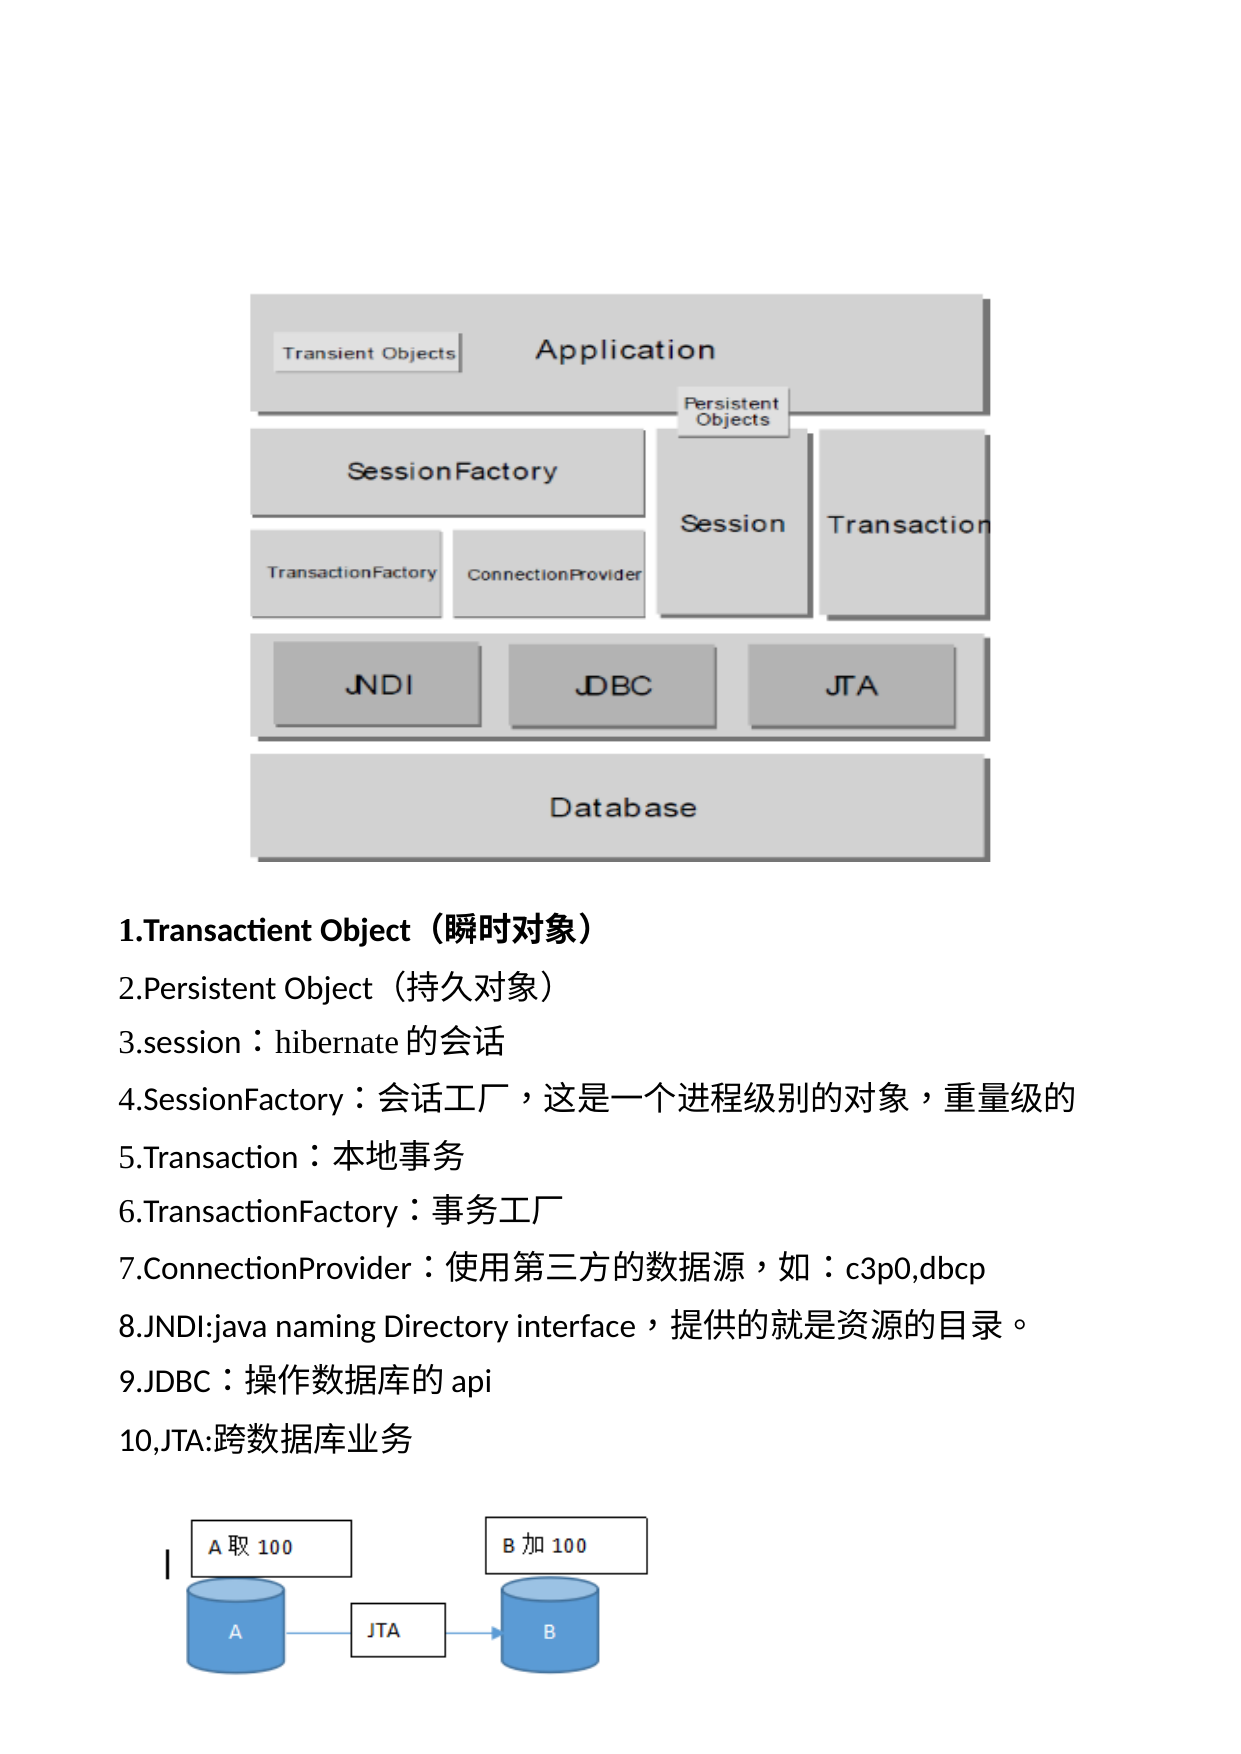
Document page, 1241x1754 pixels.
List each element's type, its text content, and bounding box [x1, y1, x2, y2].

text 2.Persistent Object（持久对象） [118, 963, 1122, 1009]
text 6.TransactionFactory：事务工厂 [118, 1191, 1122, 1231]
text 3.session：hibernate的会话 [118, 1021, 1122, 1062]
picture [249, 293, 991, 862]
text 1.Transactient Object（瞬时对象） [118, 906, 1122, 951]
picture [124, 1473, 767, 1744]
text 5.Transaction：本地事务 [118, 1133, 1122, 1178]
text 9.JDBC：操作数据库的api [118, 1359, 1122, 1400]
text 8.JNDI:java naming Directory interface，提供的就是资源的目录。 [118, 1302, 1122, 1347]
text 7.ConnectionProvider：使用第三方的数据源，如：c3p0,dbcp [118, 1244, 1122, 1289]
text 4.SessionFactory：会话工厂，这是一个进程级别的对象，重量级的 [118, 1075, 1122, 1120]
text 10,JTA:跨数据库业务 [118, 1413, 1122, 1461]
